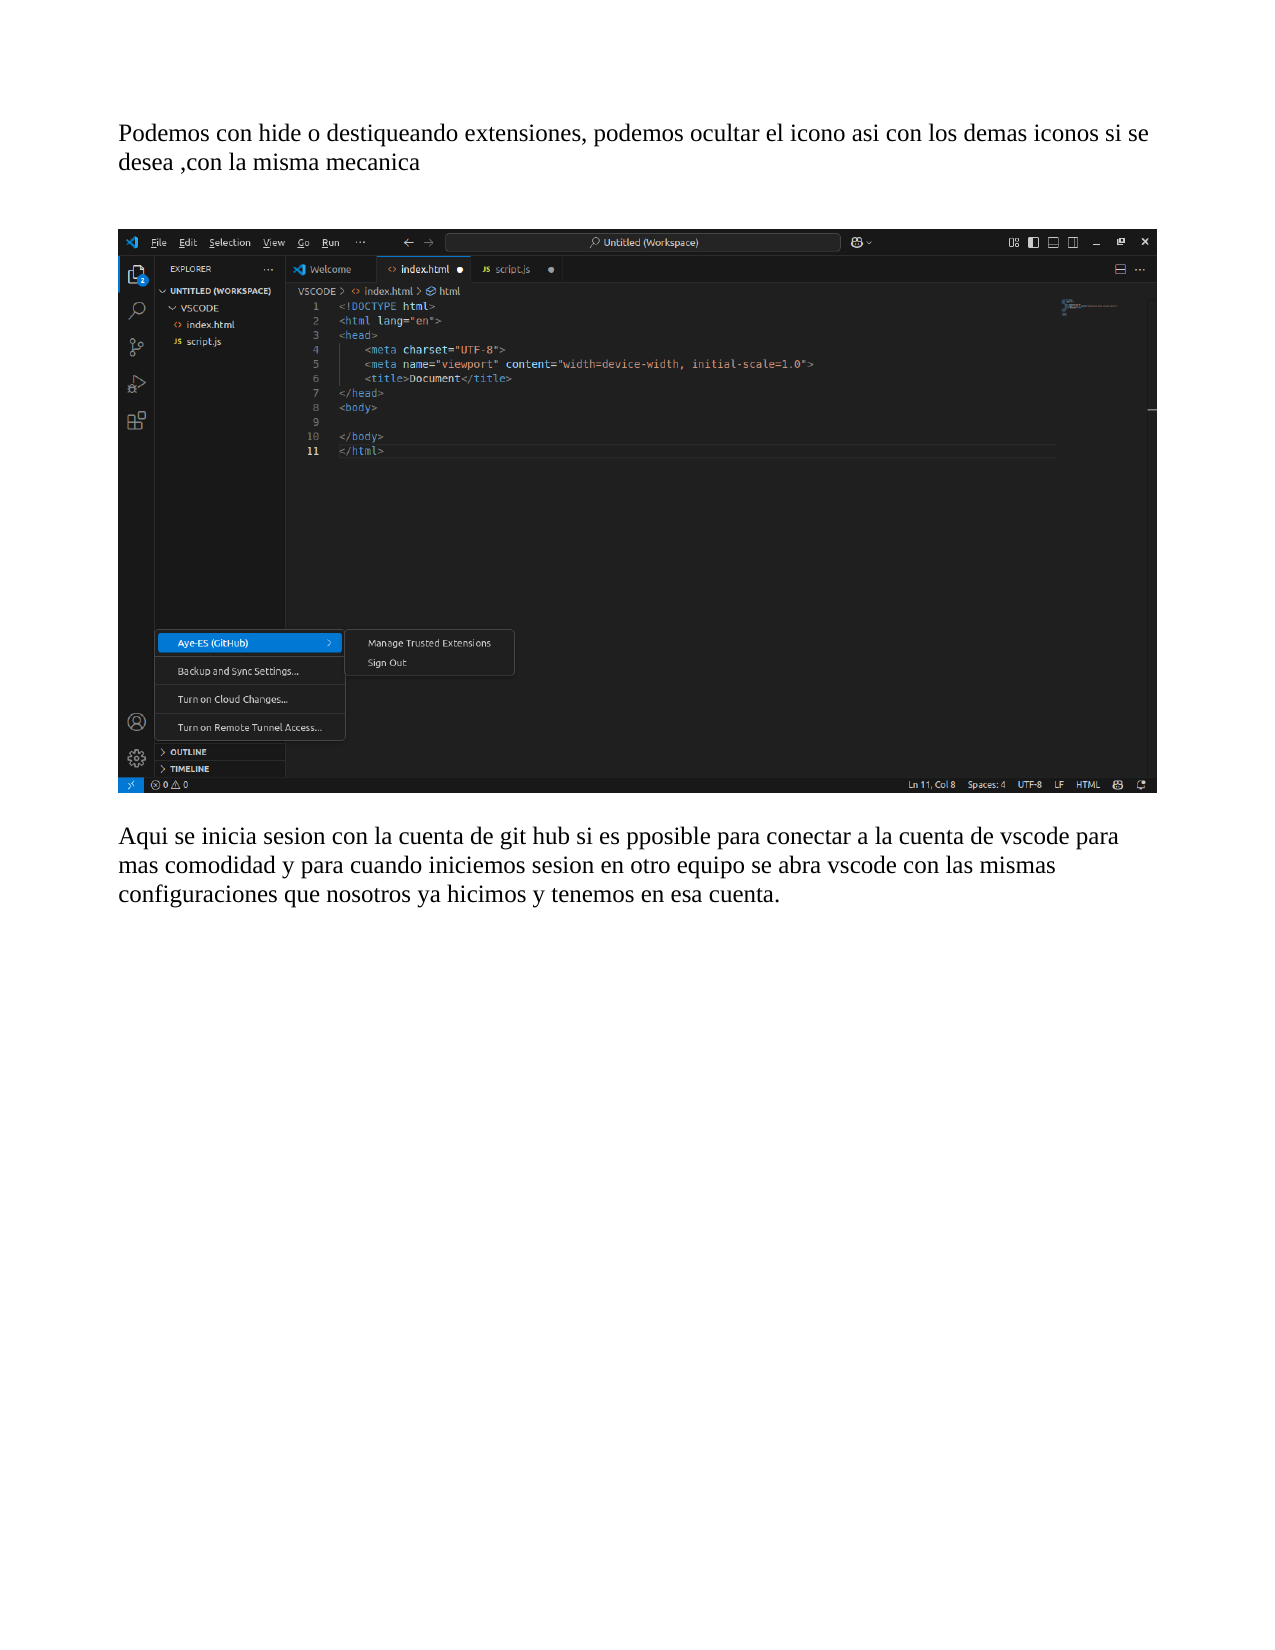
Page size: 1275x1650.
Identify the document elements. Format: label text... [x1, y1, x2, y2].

text Aqui se inicia sesion con la cuenta de git hub si es pposible para conectar a la cuenta de vscode para mas comodidad y para cuando iniciemos sesion en otro equipo se abra vscode con las mismas configuraciones que nosotros ya hicimos y tenemos en esa cuenta. [118, 821, 1157, 908]
text Podemos con hide o destiqueando extensiones, podemos ocultar el icono asi con los demas iconos si se desea ,con la misma mecanica [118, 118, 1157, 176]
